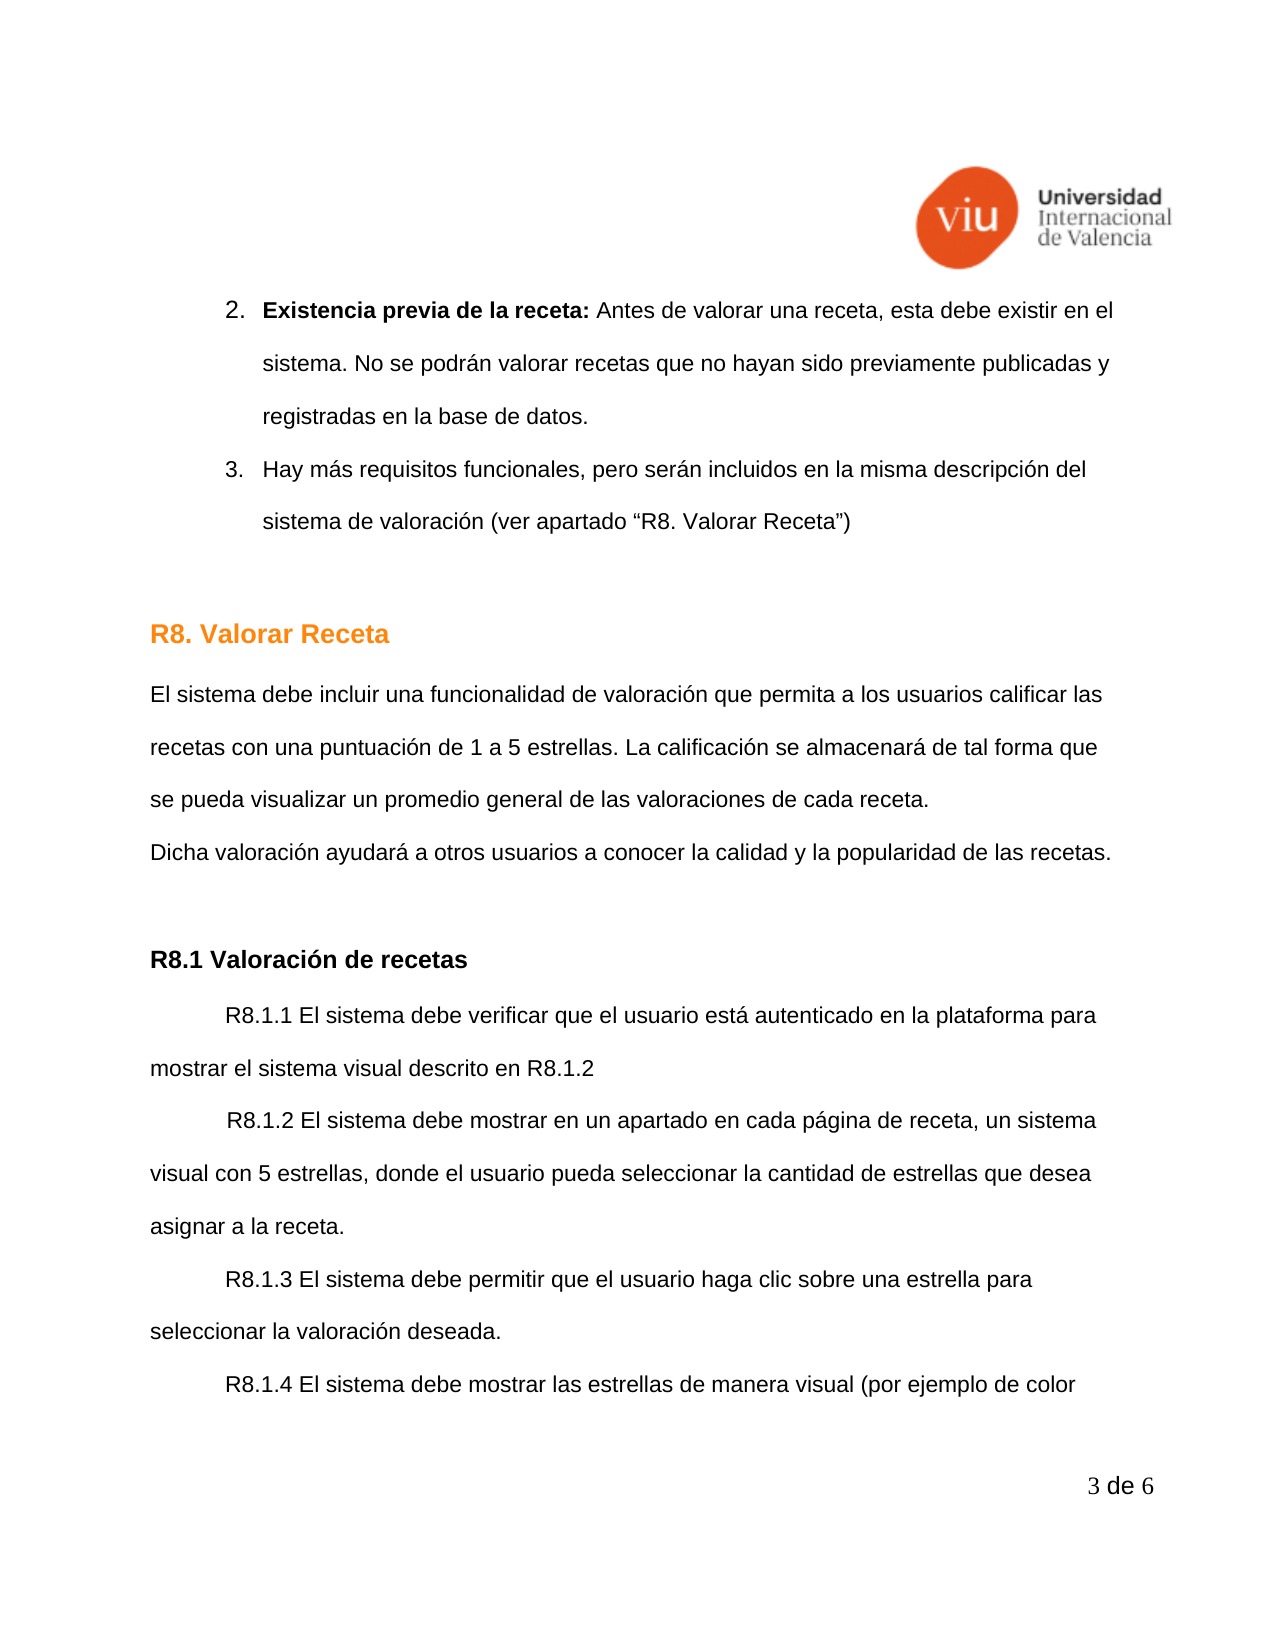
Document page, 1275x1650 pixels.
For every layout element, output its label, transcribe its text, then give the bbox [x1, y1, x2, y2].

text R8.1.2 El sistema debe mostrar en un apartado en cada página de receta, un sistema visual con 5 estrellas, donde el usuario pueda seleccionar la cantidad de estrellas que desea asignar a la receta. [150, 1107, 1125, 1239]
text R8.1.1 El sistema debe verificar que el usuario está autenticado en la plataforma para mostrar el sistema visual descrito en R8.1.2 [150, 1002, 1125, 1081]
picture [913, 162, 1175, 274]
text R8. Valorar Receta [150, 561, 1125, 650]
text El sistema debe incluir una funcionalidad de valoración que permita a los usuarios calificar las recetas con una puntuación de 1 a 5 estrellas. La calificación se almacenará de tal forma que se pueda visualizar un promedio general de las valoraciones de cada receta. [150, 681, 1125, 813]
list Existencia previa de la receta: Antes de valorar una receta, esta debe existir en el sistema. No se podrán valorar recetas que no hayan sido previamente publicadas y registradas en la base de datos. [225, 295, 1125, 429]
list Hay más requisitos funcionales, pero serán incluidos en la misma descripción del sistema de valoración (ver apartado “R8. Valorar Receta”) [225, 456, 1125, 534]
text Dicha valoración ayudará a otros usuarios a conocer la calidad y la popularidad de las recetas. [150, 839, 1125, 866]
text R8.1.3 El sistema debe permitir que el usuario haga clic sobre una estrella para seleccionar la valoración deseada. [150, 1266, 1125, 1345]
text R8.1.4 El sistema debe mostrar las estrellas de manera visual (por ejemplo de color [150, 1371, 1125, 1397]
text R8.1 Valoración de recetas [150, 944, 1125, 973]
